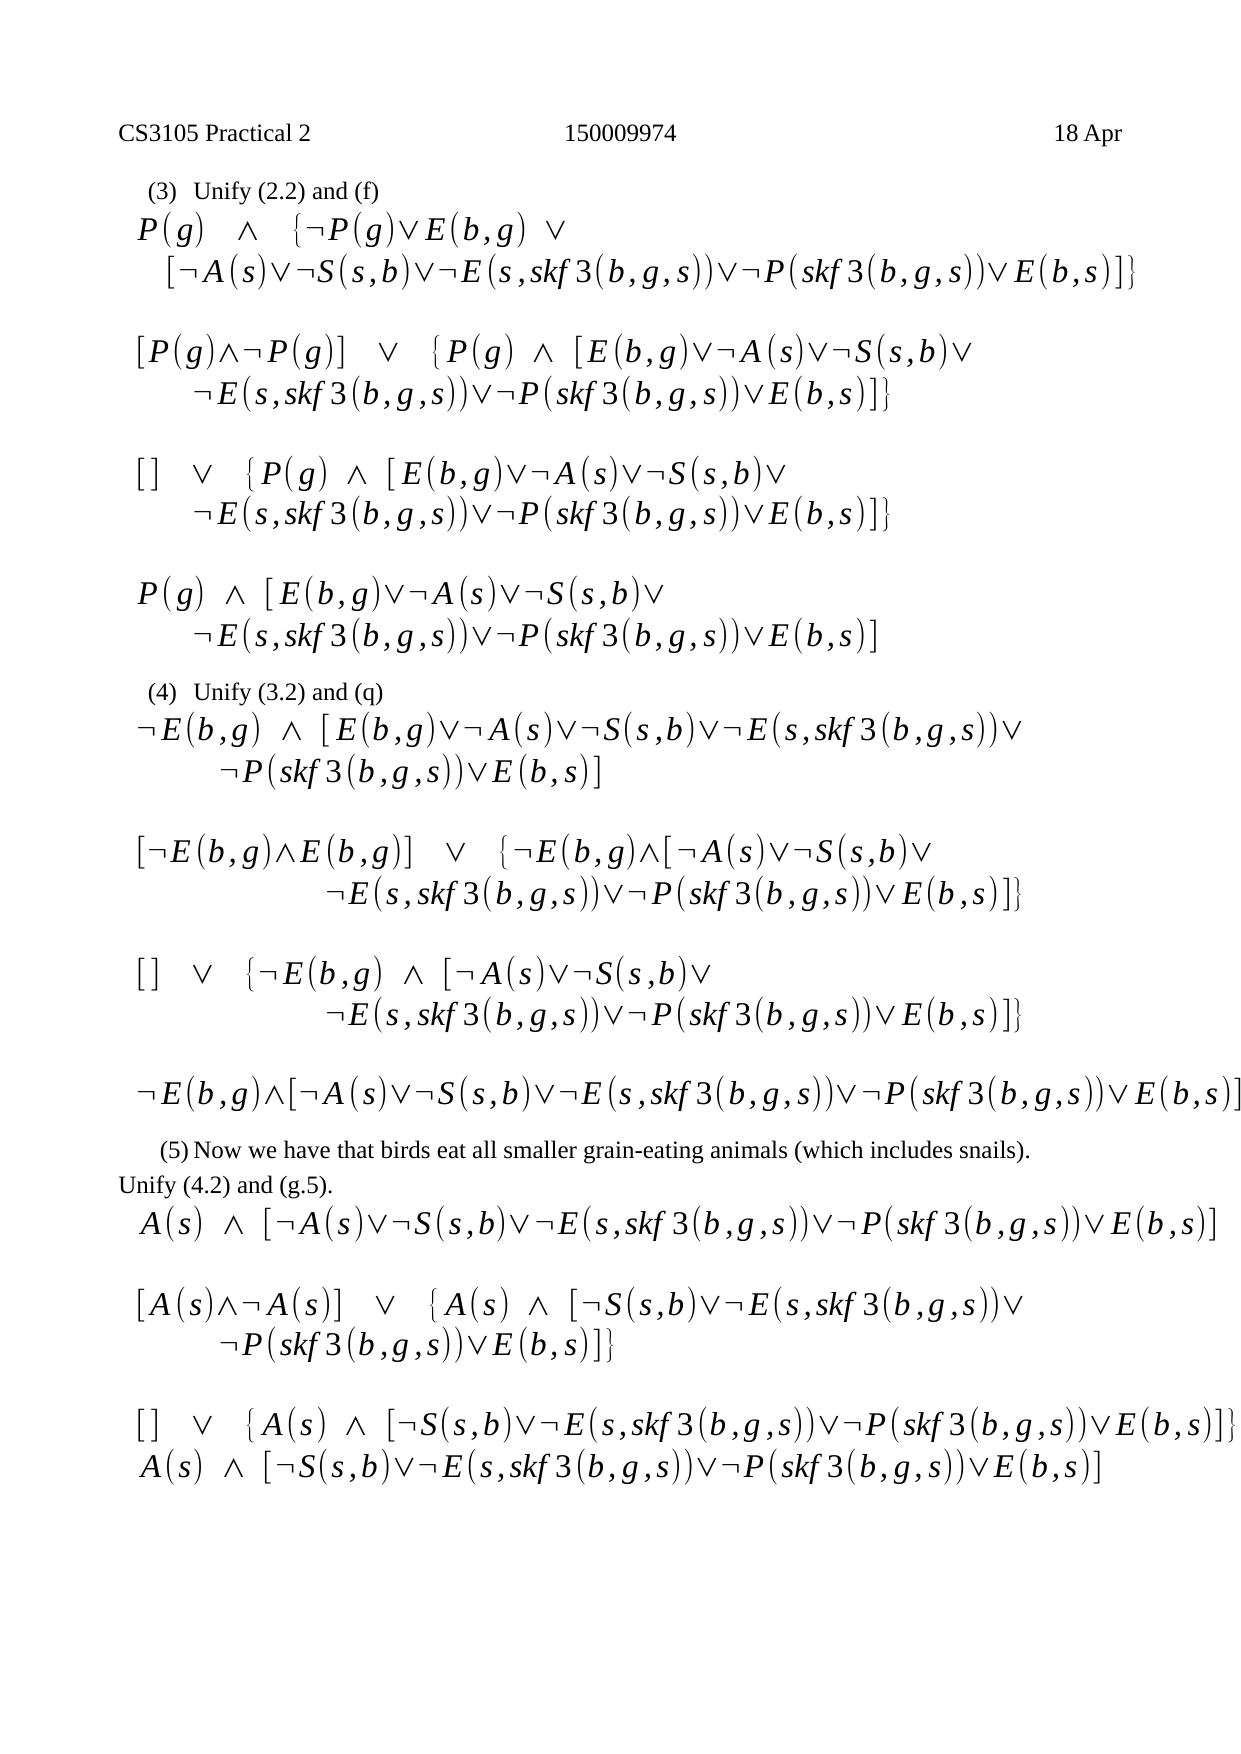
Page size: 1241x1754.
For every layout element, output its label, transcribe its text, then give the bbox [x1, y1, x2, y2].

list Unify (2.2) and (f) [118, 176, 1122, 656]
list Now we have that birds eat all smaller grain-eating animals (which includes snails). Unify (4.2) and (g.5). [118, 1135, 1122, 1487]
list Unify (3.2) and (q) [118, 677, 1122, 1115]
